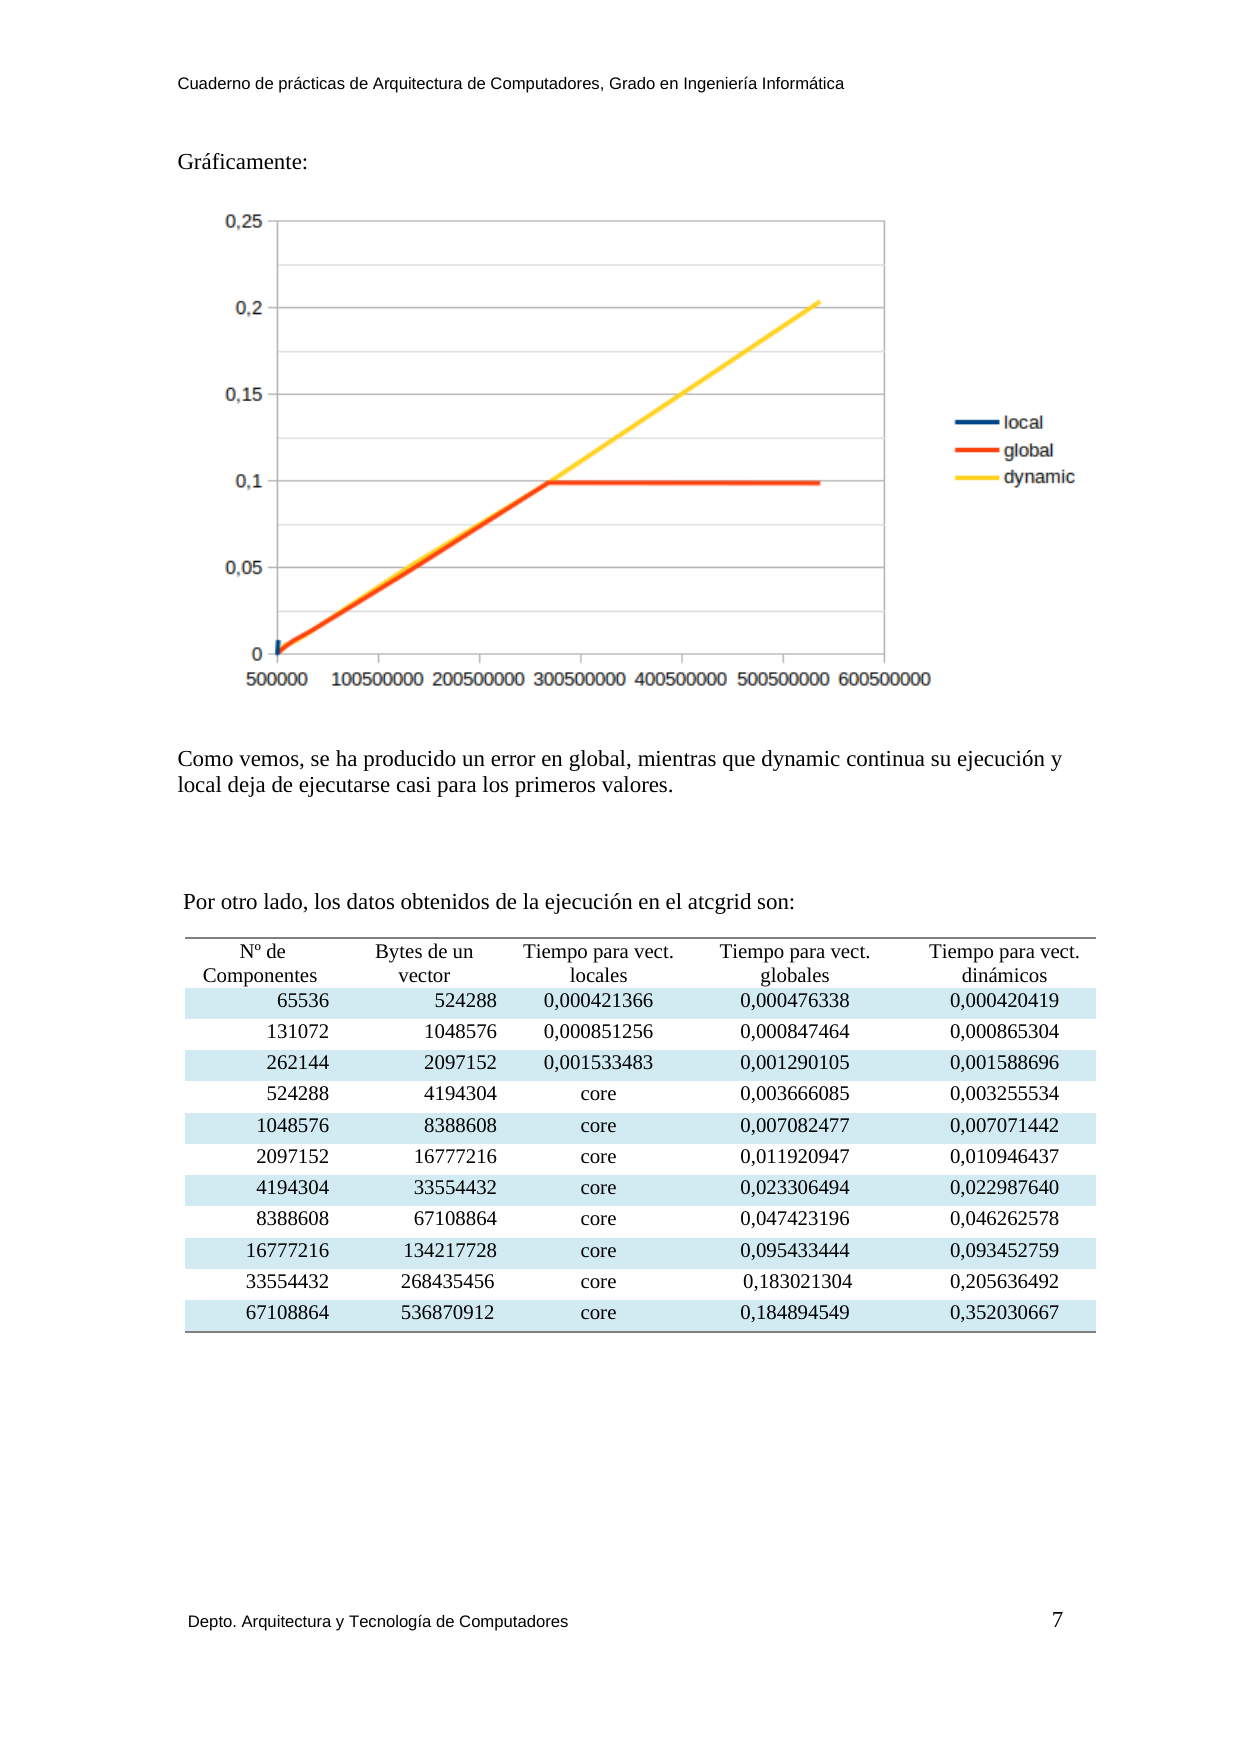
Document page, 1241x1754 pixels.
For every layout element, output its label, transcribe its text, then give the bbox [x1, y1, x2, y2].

table_cell 0,093452759 [901, 1238, 1096, 1269]
table_cell 1048576 [340, 1019, 508, 1050]
table_cell 0,352030667 [901, 1300, 1096, 1331]
table_cell 0,000851256 [508, 1019, 689, 1050]
table_cell 0,000865304 [901, 1019, 1096, 1050]
table_cell 0,095433444 [689, 1238, 901, 1269]
table_cell 0,046262578 [901, 1206, 1096, 1237]
table_header Tiempo para vect. locales [508, 939, 689, 987]
table_cell 8388608 [185, 1206, 340, 1237]
table_cell core [508, 1144, 689, 1175]
list Como vemos, se ha producido un error en global, mientras que dynamic continua su ejecución y local deja de ejecutarse casi para los primeros valores. [177, 745, 1063, 798]
table_cell core [508, 1206, 689, 1237]
table_cell 0,000420419 [901, 988, 1096, 1019]
table_cell 2097152 [185, 1144, 340, 1175]
table_cell 0,205636492 [901, 1269, 1096, 1300]
table_cell 4194304 [340, 1081, 508, 1112]
table_header Tiempo para vect. globales [689, 939, 901, 987]
table_cell 1048576 [185, 1113, 340, 1144]
table_cell 0,007082477 [689, 1113, 901, 1144]
table_cell 0,000847464 [689, 1019, 901, 1050]
table_cell 0,003666085 [689, 1081, 901, 1112]
table_cell 2097152 [340, 1050, 508, 1081]
table_cell 67108864 [185, 1300, 340, 1331]
table_cell 0,022987640 [901, 1175, 1096, 1206]
table_cell 4194304 [185, 1175, 340, 1206]
table_header Bytes de un vector [340, 939, 508, 987]
table_cell 0,184894549 [689, 1300, 901, 1331]
table_cell core [508, 1113, 689, 1144]
table_cell 0,001290105 [689, 1050, 901, 1081]
table_cell 268435456 [340, 1269, 508, 1300]
table_cell 0,000421366 [508, 988, 689, 1019]
table_cell core [508, 1175, 689, 1206]
table_cell 0,010946437 [901, 1144, 1096, 1175]
table_cell core [508, 1300, 689, 1331]
table_cell 33554432 [185, 1269, 340, 1300]
table_cell 16777216 [340, 1144, 508, 1175]
table_cell 0,183021304 [689, 1269, 901, 1300]
list Por otro lado, los datos obtenidos de la ejecución en el atcgrid son: [177, 888, 1063, 914]
table_cell 8388608 [340, 1113, 508, 1144]
list Gráficamente: [177, 148, 1063, 174]
table_cell core [508, 1081, 689, 1112]
table_cell 131072 [185, 1019, 340, 1050]
table_cell 0,011920947 [689, 1144, 901, 1175]
table_cell core [508, 1269, 689, 1300]
table_cell 524288 [185, 1081, 340, 1112]
table_cell 67108864 [340, 1206, 508, 1237]
table_cell 0,007071442 [901, 1113, 1096, 1144]
table_header Nº de Componentes [185, 939, 340, 987]
table_cell 134217728 [340, 1238, 508, 1269]
table_cell 0,001533483 [508, 1050, 689, 1081]
table_cell 536870912 [340, 1300, 508, 1331]
table_cell 0,003255534 [901, 1081, 1096, 1112]
table_cell 65536 [185, 988, 340, 1019]
table_header Tiempo para vect. dinámicos [901, 939, 1096, 987]
picture [208, 200, 1095, 699]
table_cell 524288 [340, 988, 508, 1019]
table_cell 16777216 [185, 1238, 340, 1269]
table_cell 0,023306494 [689, 1175, 901, 1206]
table_cell 0,047423196 [689, 1206, 901, 1237]
table_cell 33554432 [340, 1175, 508, 1206]
table_cell 0,000476338 [689, 988, 901, 1019]
table_cell 0,001588696 [901, 1050, 1096, 1081]
table_cell core [508, 1238, 689, 1269]
table_cell 262144 [185, 1050, 340, 1081]
